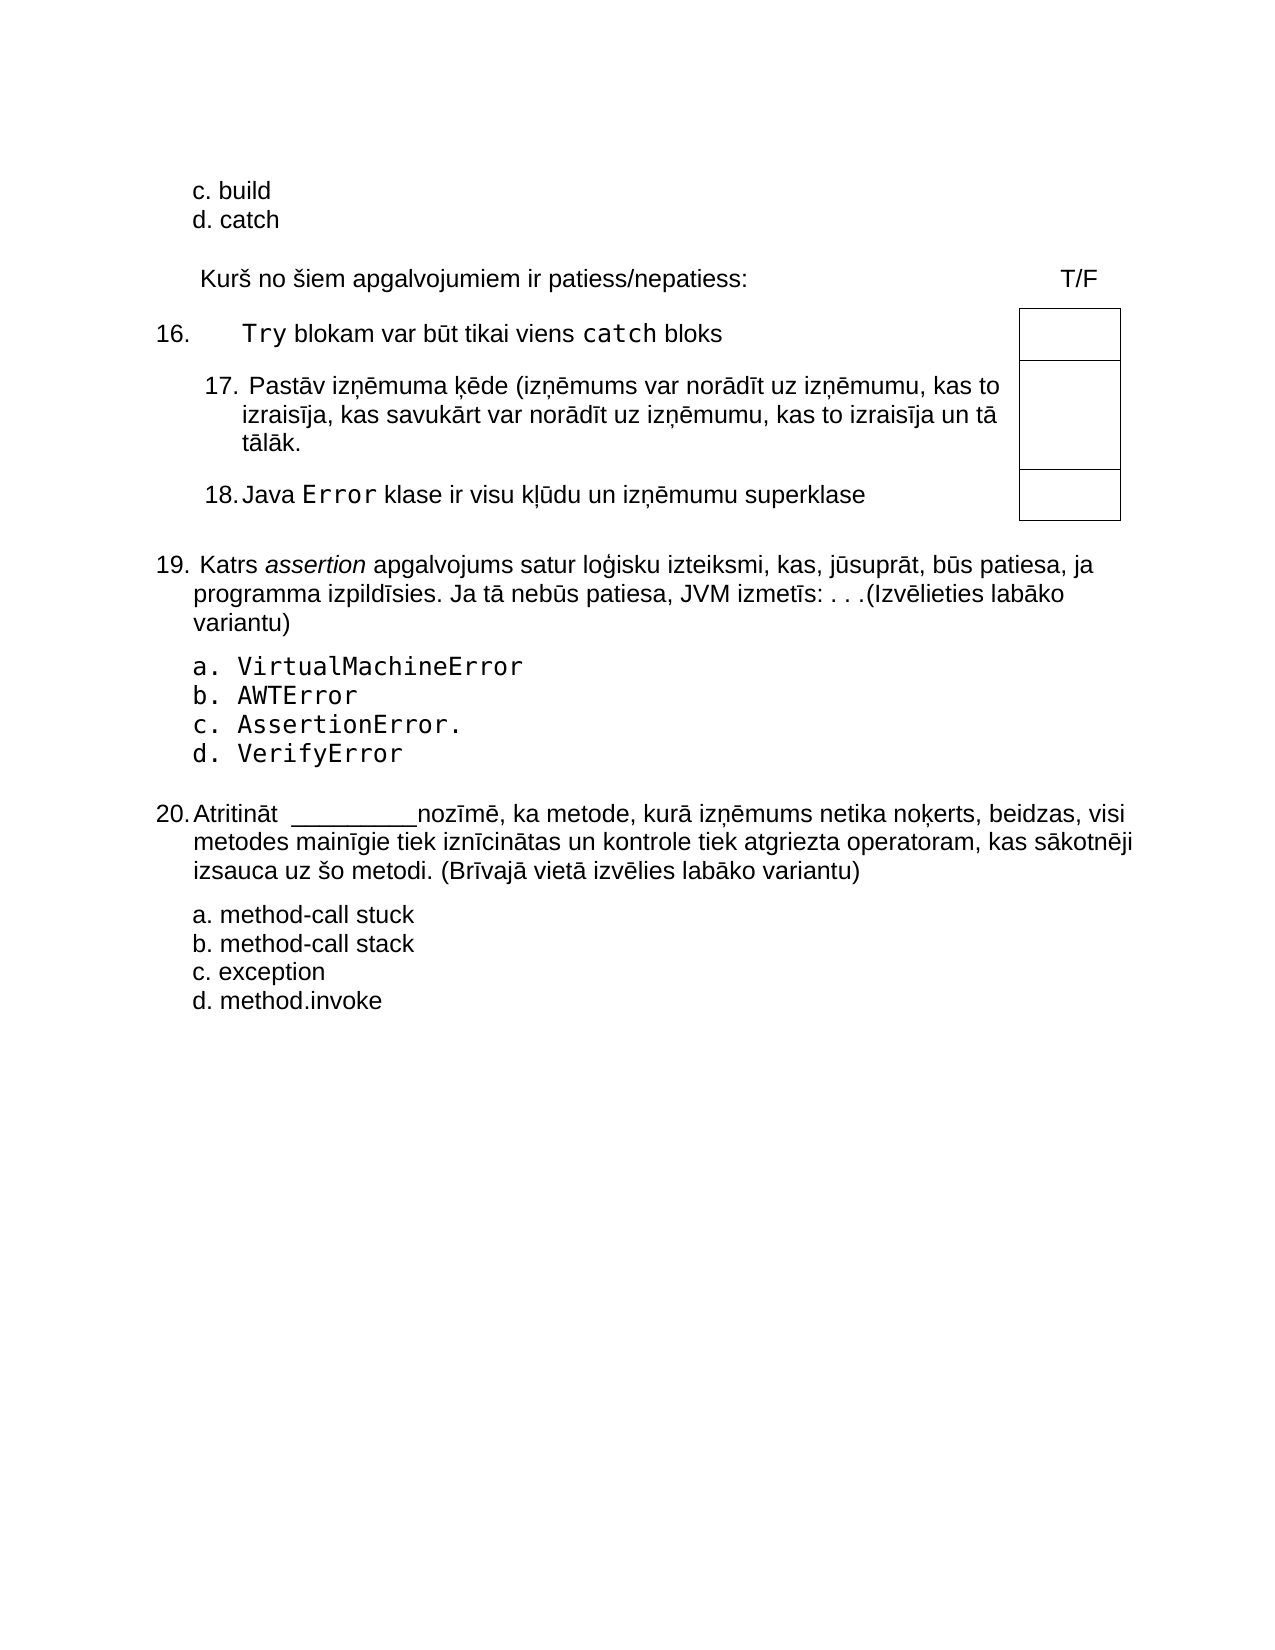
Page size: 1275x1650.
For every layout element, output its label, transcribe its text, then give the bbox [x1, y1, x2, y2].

text d. method.invoke [118, 986, 1157, 1015]
text c. exception [118, 957, 1157, 986]
table_header [1020, 309, 1120, 359]
text d. VerifyError [118, 739, 1157, 768]
text b. method-call stack [118, 928, 1157, 957]
text c. AssertionError. [118, 710, 1157, 739]
text a. method-call stuck [118, 900, 1157, 928]
list Katrs assertion apgalvojums satur loģisku izteiksmi, kas, jūsuprāt, būs patiesa, ja programma izpildīsies. Ja tā nebūs patiesa, JVM izmetīs: . . .(Izvēlieties labāko variantu) [156, 551, 1157, 637]
text d. catch [118, 205, 1157, 234]
text a. VirtualMachineError [118, 652, 1157, 681]
table_cell [1020, 470, 1120, 520]
table_cell Java Error klase ir visu kļūdu un izņēmumu superklase [156, 469, 1019, 520]
text Kurš no šiem apgalvojumiem ir patiess/nepatiess: T/F [200, 264, 1157, 293]
table_header Try blokam var būt tikai viens catch bloks [156, 308, 1019, 359]
list Atritināt _________nozīmē, ka metode, kurā izņēmums netika noķerts, beidzas, visi metodes mainīgie tiek iznīcinātas un kontrole tiek atgriezta operatoram, kas sākotnēji izsauca uz šo metodi. (Brīvajā vietā izvēlies labāko variantu) [156, 798, 1157, 885]
text c. build [118, 176, 1157, 205]
table_cell Pastāv izņēmuma ķēde (izņēmums var norādīt uz izņēmumu, kas to izraisīja, kas savukārt var norādīt uz izņēmumu, kas to izraisīja un tā tālāk. [156, 360, 1019, 468]
text b. AWTError [118, 681, 1157, 710]
table_cell [1020, 361, 1120, 468]
